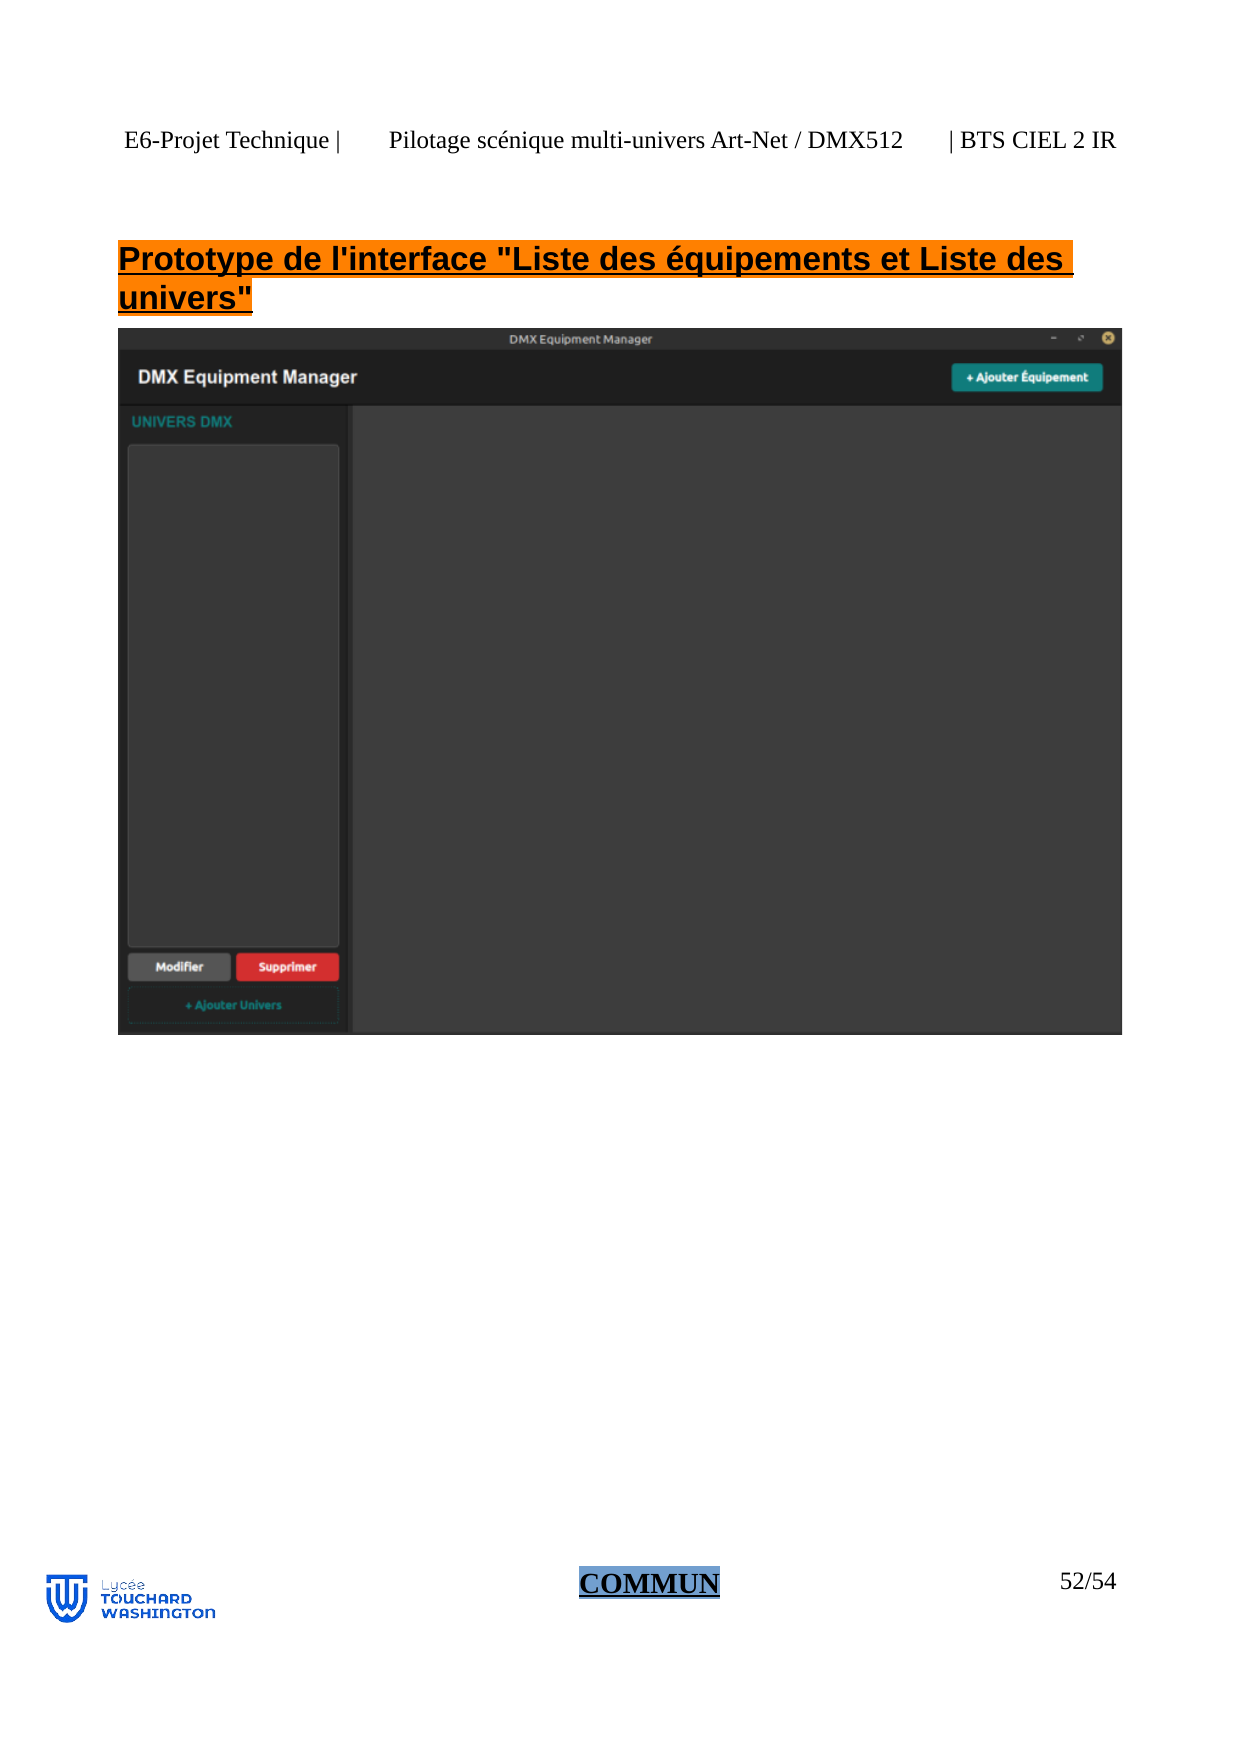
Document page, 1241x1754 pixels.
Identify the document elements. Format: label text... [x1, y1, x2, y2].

subtitle Prototype de l'interface "Liste des équipements et Liste des univers" [118, 239, 1122, 316]
picture [119, 1560, 256, 1606]
picture [118, 328, 1123, 1035]
picture [6, 1537, 256, 1661]
